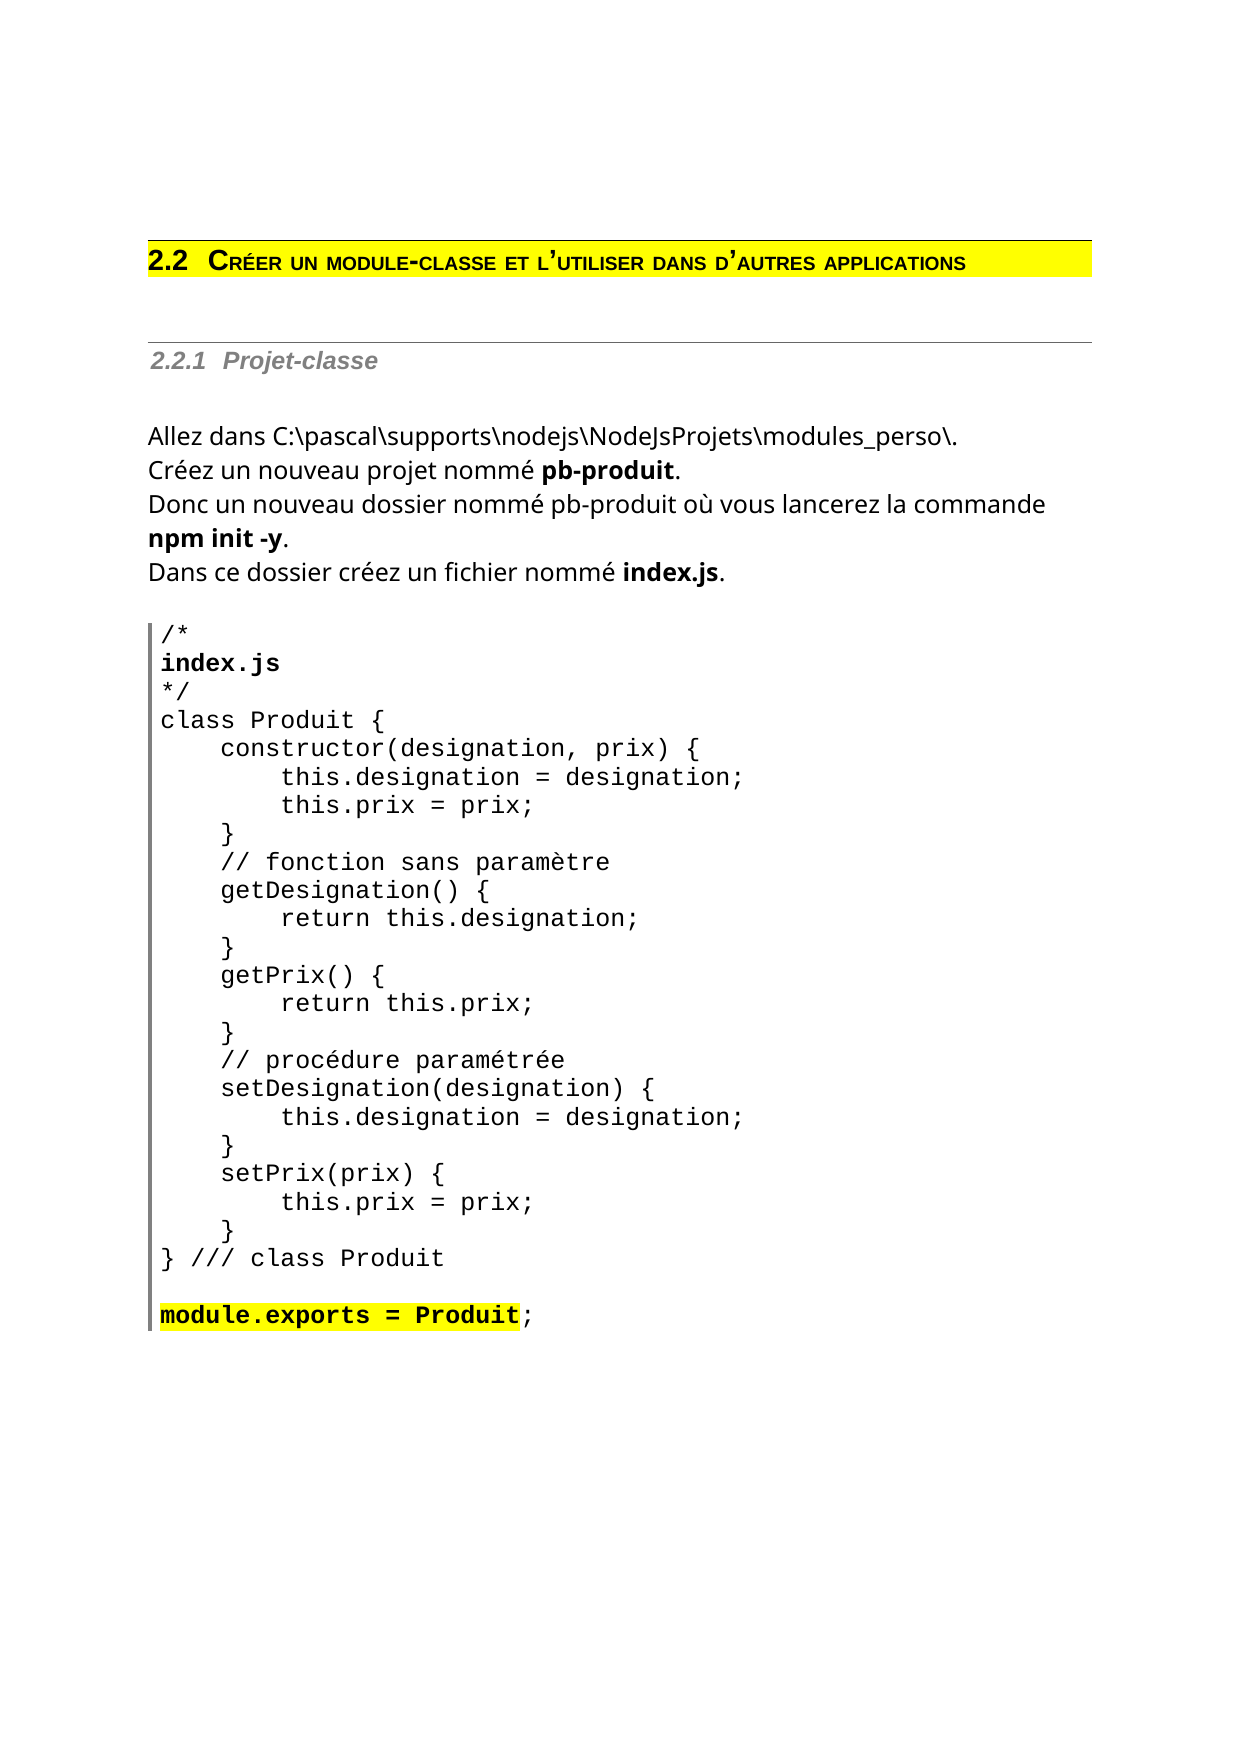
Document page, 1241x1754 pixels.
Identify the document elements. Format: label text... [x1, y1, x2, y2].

text this.designation = designation; [152, 1104, 1092, 1133]
text class Produit { [152, 708, 1092, 736]
text this.prix = prix; [152, 1189, 1092, 1218]
text Donc un nouveau dossier nommé pb-produit où vous lancerez la commande npm init -y. [148, 486, 1092, 554]
text getDesignation() { [152, 878, 1092, 906]
text this.prix = prix; [152, 793, 1092, 821]
text } [152, 821, 1092, 849]
text this.designation = designation; [152, 764, 1092, 793]
text } [152, 1133, 1092, 1161]
text setPrix(prix) { [152, 1161, 1092, 1189]
text constructor(designation, prix) { [152, 736, 1092, 764]
text return this.designation; [152, 906, 1092, 934]
text // fonction sans paramètre [152, 849, 1092, 878]
subtitle Créer un module-classe et l’utiliser dans d’autres applications [148, 241, 1092, 277]
text } [152, 1218, 1092, 1246]
text module.exports = Produit; [152, 1303, 1092, 1331]
text } /// class Produit [152, 1246, 1092, 1274]
text */ [152, 679, 1092, 708]
text Allez dans C:\pascal\supports\nodejs\NodeJsProjets\modules_perso\. [148, 418, 1092, 452]
text } [152, 934, 1092, 963]
text /* [152, 623, 1092, 651]
text // procédure paramétrée [152, 1048, 1092, 1076]
text Dans ce dossier créez un fichier nommé index.js. [148, 554, 1092, 588]
text getPrix() { [152, 963, 1092, 991]
text Créez un nouveau projet nommé pb-produit. [148, 452, 1092, 486]
subtitle Projet-classe [148, 343, 1092, 378]
text } [152, 1019, 1092, 1048]
text setDesignation(designation) { [152, 1076, 1092, 1104]
text index.js [152, 651, 1092, 679]
text return this.prix; [152, 991, 1092, 1019]
